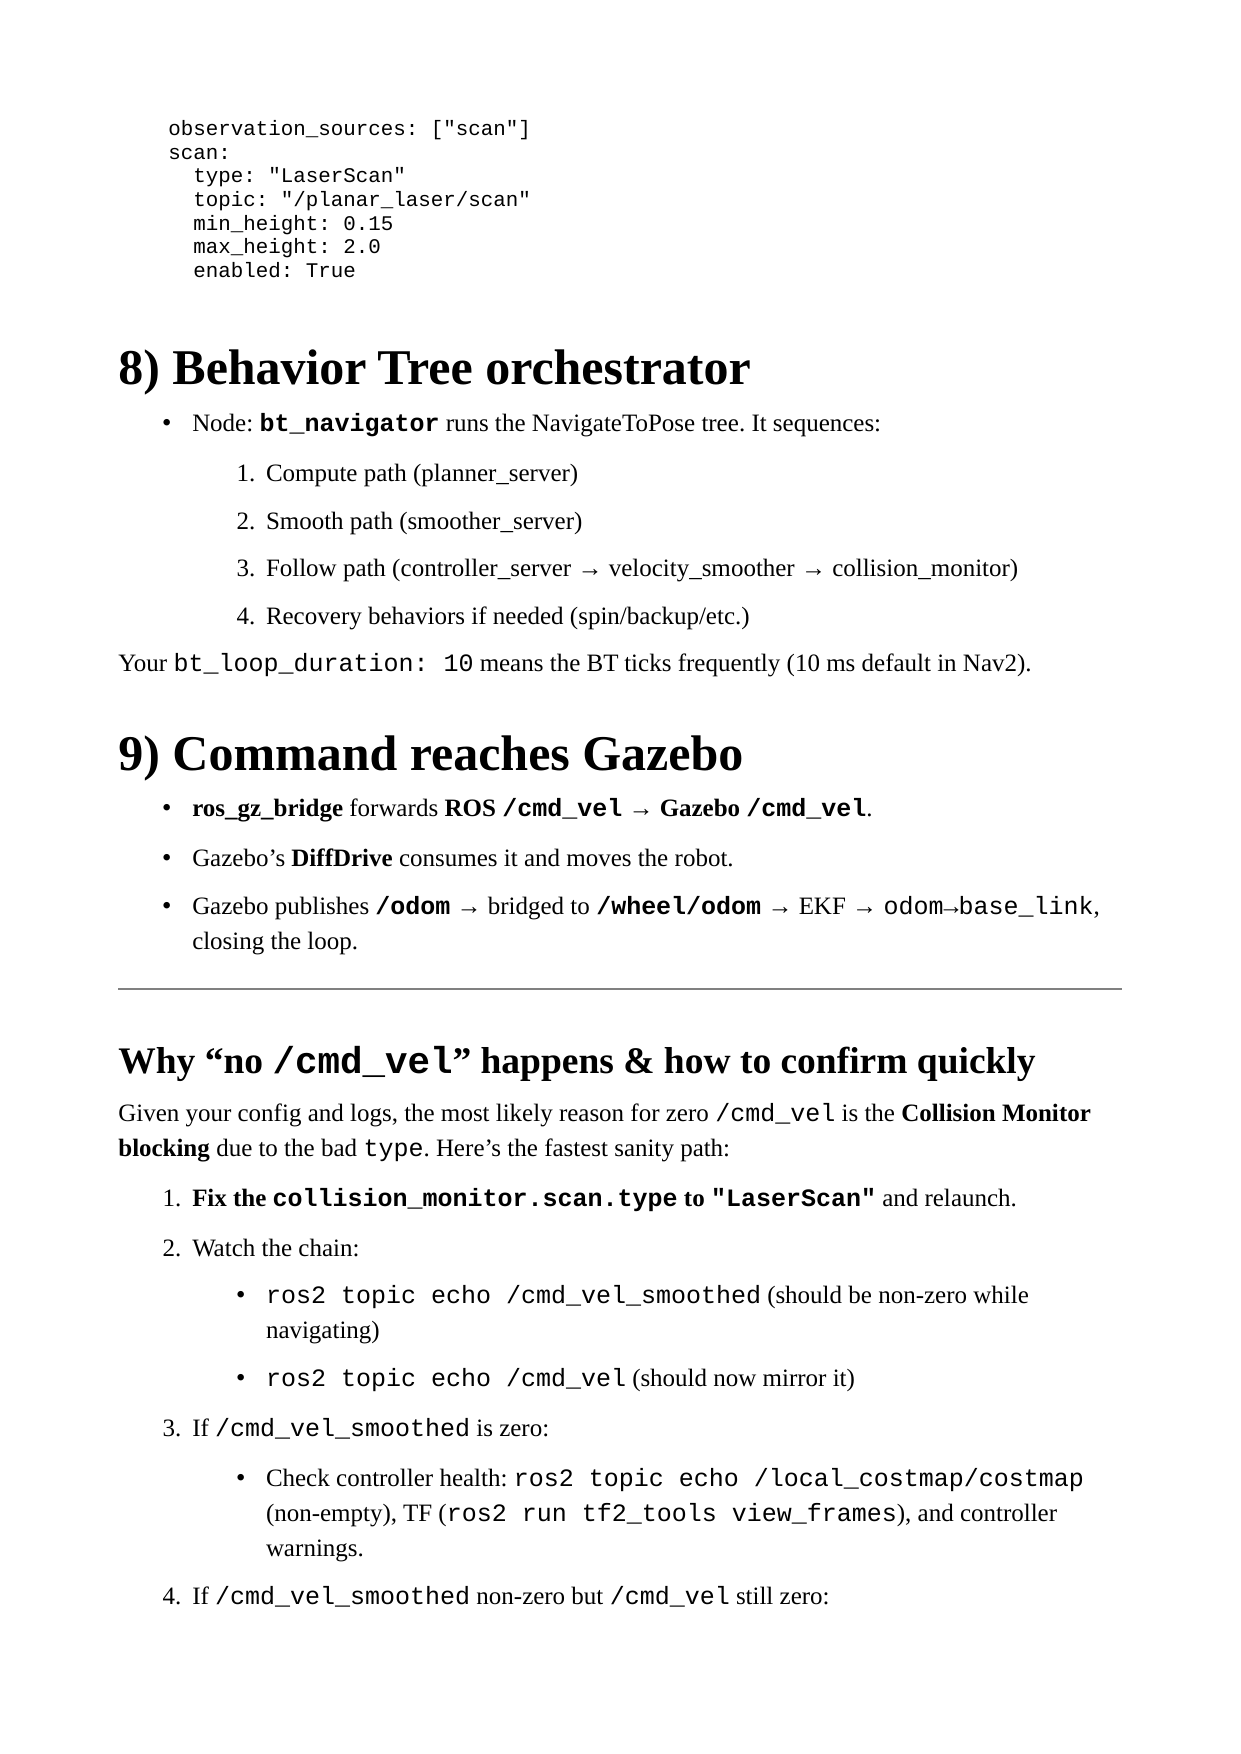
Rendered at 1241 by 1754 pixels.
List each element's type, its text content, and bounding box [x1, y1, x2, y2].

subtitle 9) Command reaches Gazebo [118, 723, 1122, 781]
text topic: "/planar_laser/scan" [118, 189, 1122, 213]
list Watch the chain: [162, 1233, 1122, 1262]
list Follow path (controller_server → velocity_smoother → collision_monitor) [236, 553, 1122, 582]
text max_height: 2.0 [118, 236, 1122, 260]
subtitle 8) Behavior Tree orchestrator [118, 338, 1122, 396]
text enabled: True [118, 260, 1122, 284]
list If /cmd_vel_smoothed non-zero but /cmd_vel still zero: [162, 1581, 1122, 1612]
subtitle Why “no /cmd_vel” happens & how to confirm quickly [118, 1039, 1122, 1085]
list Gazebo publishes /odom → bridged to /wheel/odom → EKF → odom→base_link, closing the loop. [162, 891, 1122, 955]
list Smooth path (smoother_server) [236, 506, 1122, 534]
text scan: [118, 142, 1122, 165]
list Gazebo’s DiffDrive consumes it and moves the robot. [162, 843, 1122, 872]
list ros2 topic echo /cmd_vel_smoothed (should be non-zero while navigating) [236, 1280, 1122, 1344]
list ros_gz_bridge forwards ROS /cmd_vel → Gazebo /cmd_vel. [162, 793, 1122, 824]
text min_height: 0.15 [118, 213, 1122, 236]
list ros2 topic echo /cmd_vel (should now mirror it) [236, 1363, 1122, 1394]
text Your bt_loop_duration: 10 means the BT ticks frequently (10 ms default in Nav2). [118, 648, 1122, 679]
list Node: bt_navigator runs the NavigateToPose tree. It sequences: [162, 408, 1122, 439]
text Given your config and logs, the most likely reason for zero /cmd_vel is the Collision Monitor blocking due to the bad type. Here’s the fastest sanity path: [118, 1098, 1122, 1164]
text type: "LaserScan" [118, 165, 1122, 189]
list Recovery behaviors if needed (spin/backup/etc.) [236, 601, 1122, 630]
list Check controller health: ros2 topic echo /local_costmap/costmap (non-empty), TF (ros2 run tf2_tools view_frames), and controller warnings. [236, 1463, 1122, 1562]
list Fix the collision_monitor.scan.type to "LaserScan" and relaunch. [162, 1183, 1122, 1214]
list Compute path (planner_server) [236, 458, 1122, 487]
list If /cmd_vel_smoothed is zero: [162, 1413, 1122, 1444]
text observation_sources: ["scan"] [118, 118, 1122, 142]
